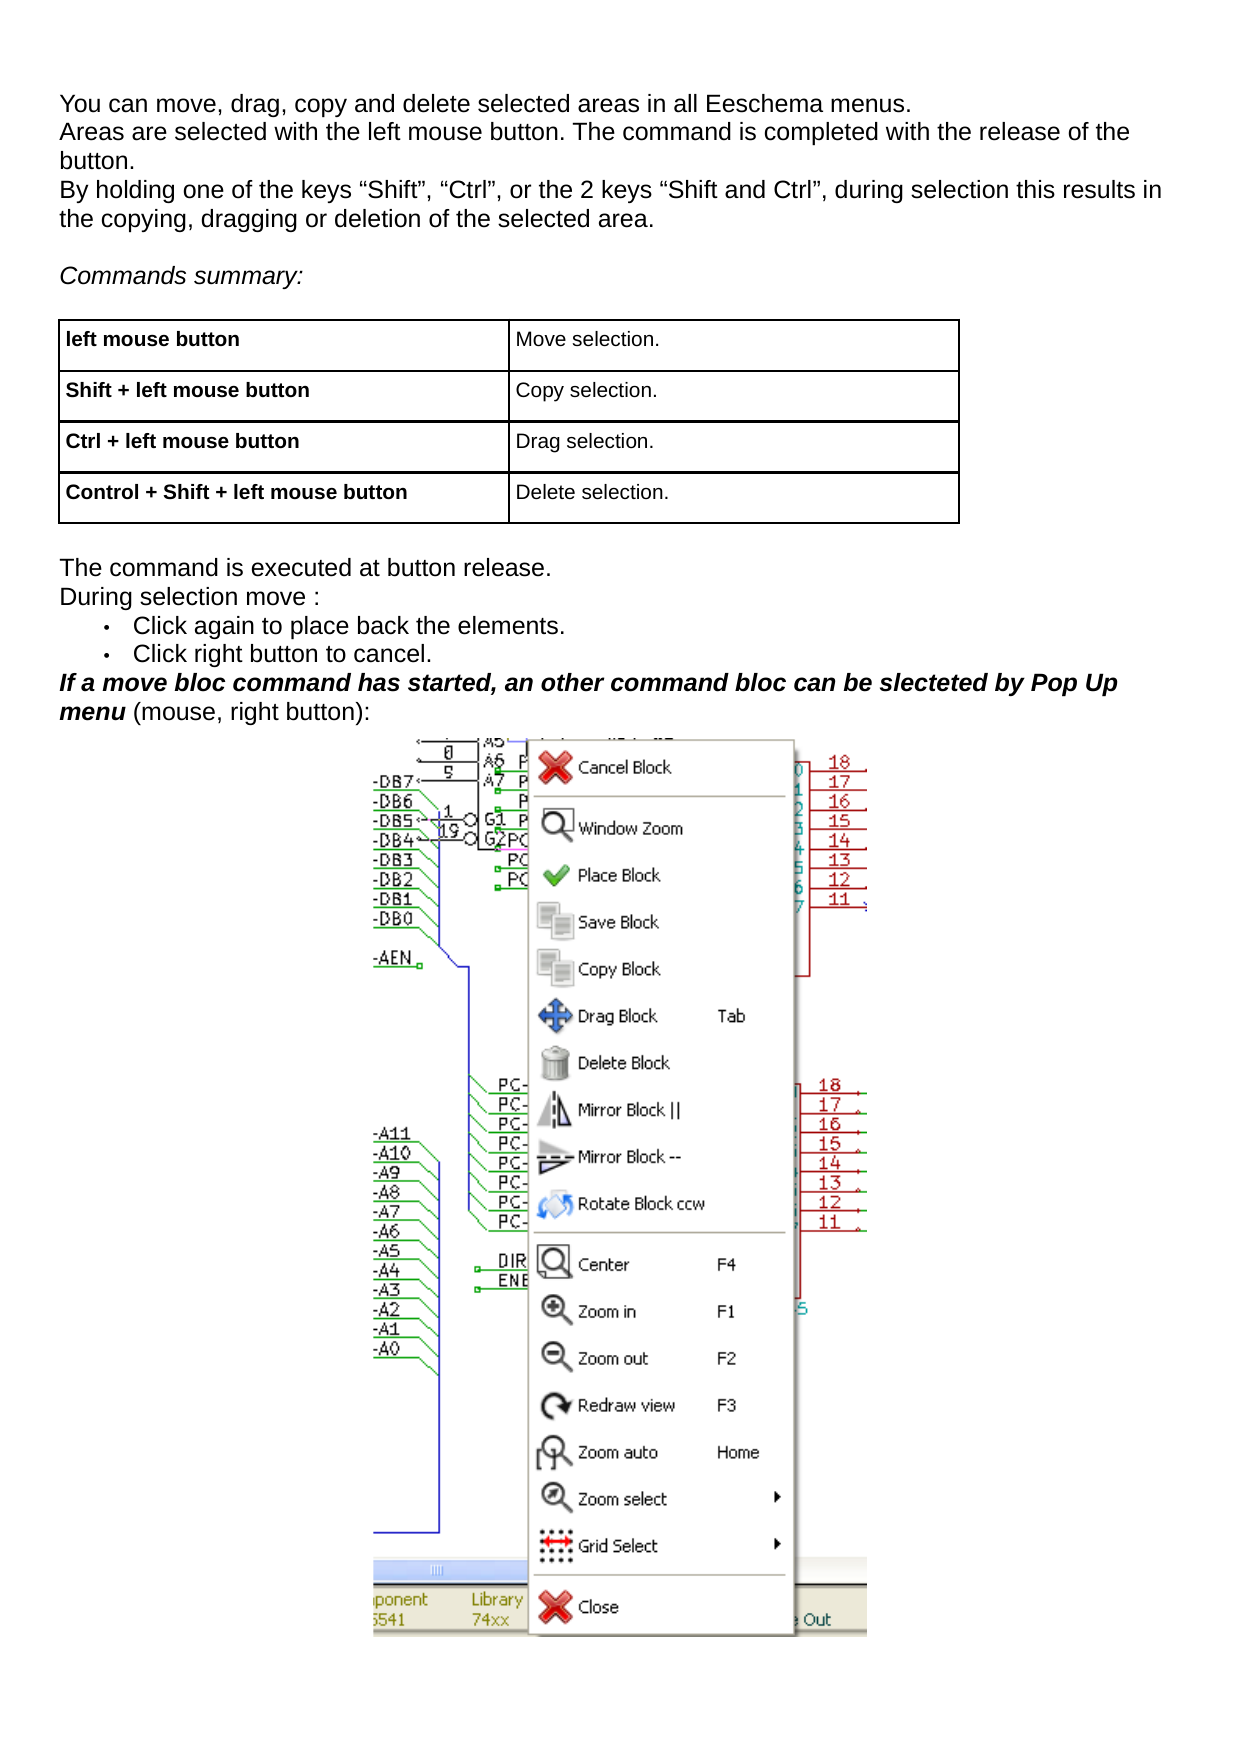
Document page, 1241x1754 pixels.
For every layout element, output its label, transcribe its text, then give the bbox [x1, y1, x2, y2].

table_cell Copy selection. [510, 372, 958, 420]
text By holding one of the keys “Shift”, “Ctrl”, or the 2 keys “Shift and Ctrl”, during selection this results in the copying, dragging or deletion of the selected area. [59, 175, 1181, 232]
text Areas are selected with the left mouse button. The command is completed with the release of the button. [59, 117, 1181, 175]
list Click right button to cancel. [103, 639, 1181, 668]
table_cell Delete selection. [510, 474, 958, 522]
table_header left mouse button [60, 321, 508, 369]
text The command is executed at button release. [59, 553, 1181, 582]
text During selection move : [59, 582, 1181, 611]
text You can move, drag, copy and delete selected areas in all Eeschema menus. [59, 88, 1181, 117]
text Commands summary: [59, 261, 1181, 290]
table_cell Control + Shift + left mouse button [60, 474, 508, 522]
text If a move bloc command has started, an other command bloc can be slecteted by Pop Up menu (mouse, right button): [59, 668, 1181, 726]
table_header Move selection. [510, 321, 958, 369]
picture [373, 738, 867, 1637]
table_cell Ctrl + left mouse button [60, 423, 508, 471]
table_cell Shift + left mouse button [60, 372, 508, 420]
list Click again to place back the elements. [103, 611, 1181, 639]
table_cell Drag selection. [510, 423, 958, 471]
